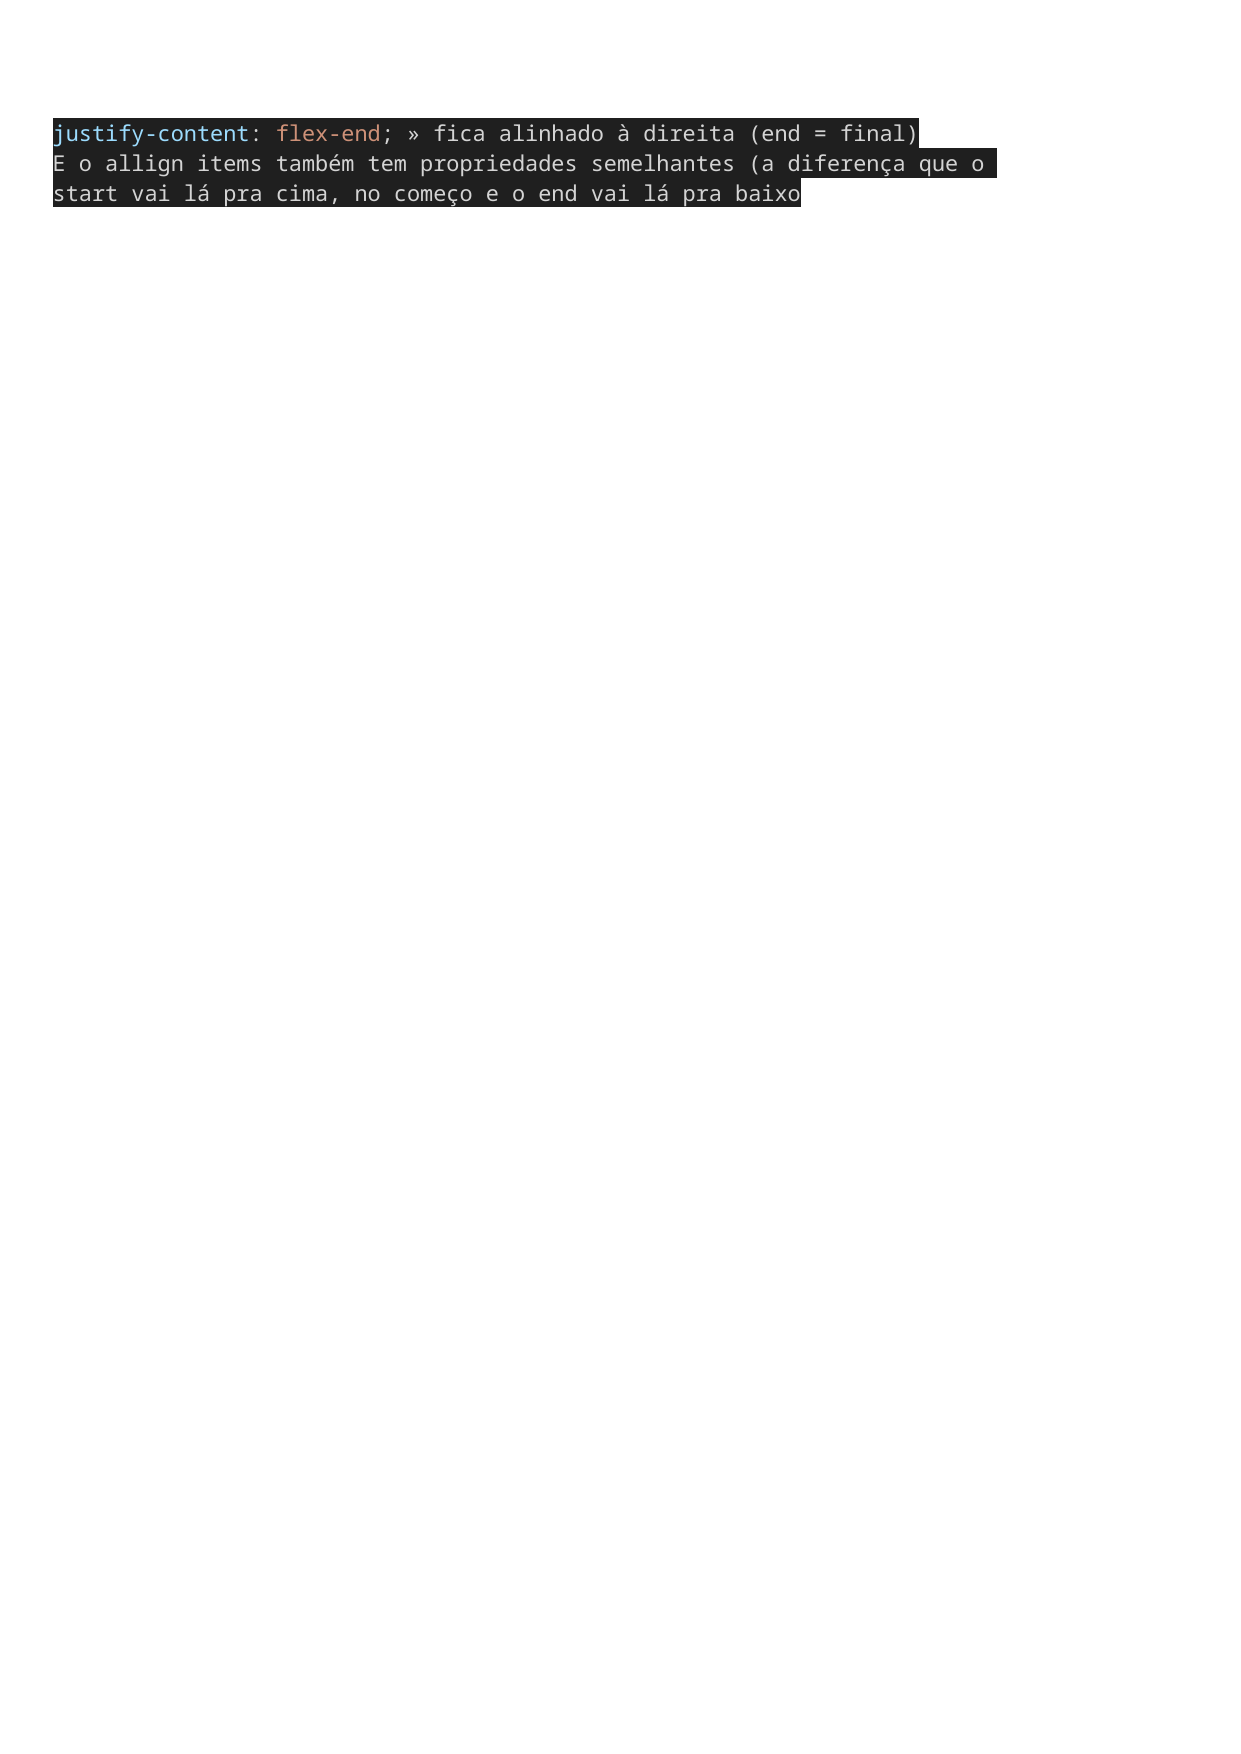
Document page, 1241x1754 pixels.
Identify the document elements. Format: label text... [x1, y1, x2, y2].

text E o allign items também tem propriedades semelhantes (a diferença que o [52, 148, 1192, 178]
text justify-content: flex-end; » fica alinhado à direita (end = final) [52, 118, 1192, 148]
text start vai lá pra cima, no começo e o end vai lá pra baixo [52, 178, 1192, 207]
